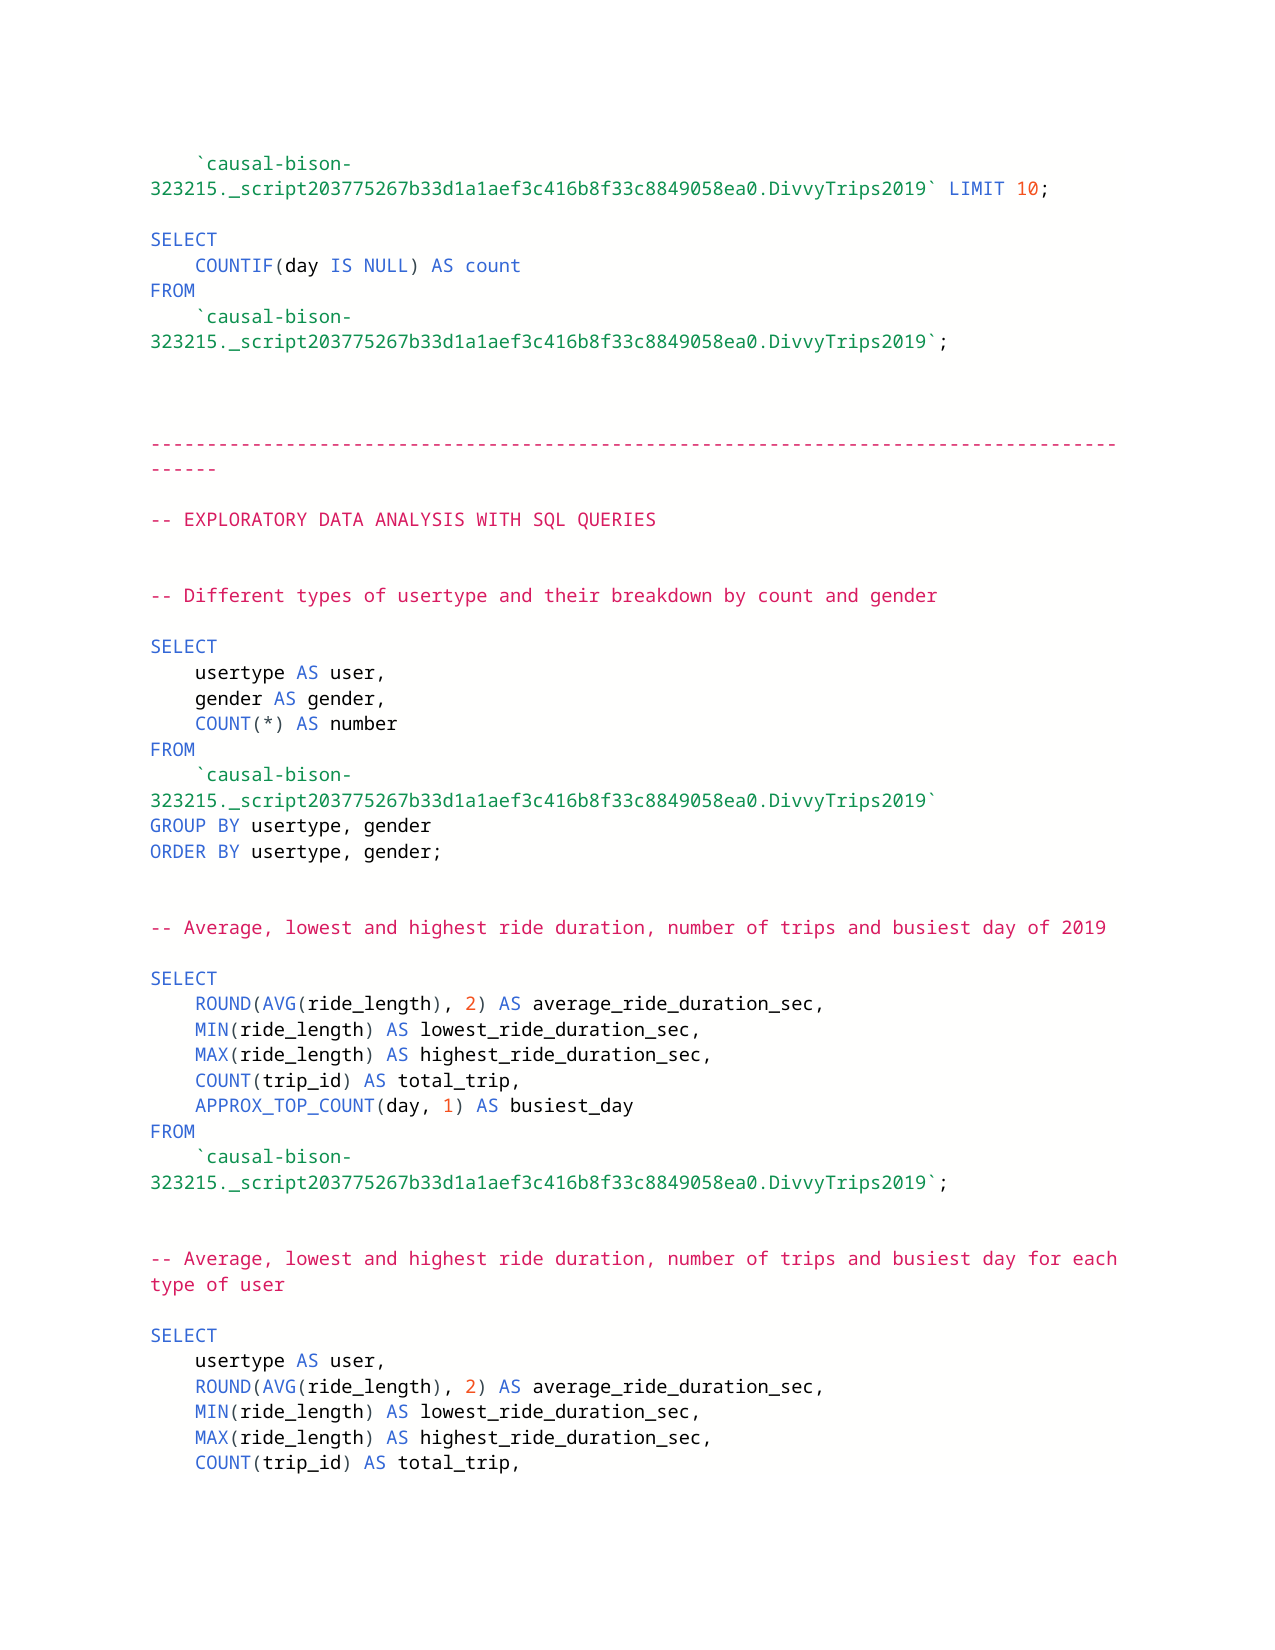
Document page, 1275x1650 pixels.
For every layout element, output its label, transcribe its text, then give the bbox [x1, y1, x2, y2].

text APPROX_TOP_COUNT(day, 1) AS busiest_day [150, 1093, 1125, 1118]
text gender AS gender, [150, 685, 1125, 710]
text -------------------------------------------------------------------------------------------- [150, 430, 1125, 481]
text ROUND(AVG(ride_length), 2) AS average_ride_duration_sec, [150, 1373, 1125, 1398]
text `causal-bison-323215._script203775267b33d1a1aef3c416b8f33c8849058ea0.DivvyTrips2019`; [150, 303, 1125, 354]
text -- EXPLORATORY DATA ANALYSIS WITH SQL QUERIES [150, 507, 1125, 532]
text `causal-bison-323215._script203775267b33d1a1aef3c416b8f33c8849058ea0.DivvyTrips2019` [150, 761, 1125, 812]
text -- Average, lowest and highest ride duration, number of trips and busiest day of 2019 [150, 914, 1125, 939]
text COUNT(*) AS number [150, 710, 1125, 736]
text SELECT [150, 965, 1125, 991]
text ROUND(AVG(ride_length), 2) AS average_ride_duration_sec, [150, 991, 1125, 1016]
text COUNT(trip_id) AS total_trip, [150, 1449, 1125, 1475]
text MAX(ride_length) AS highest_ride_duration_sec, [150, 1424, 1125, 1449]
text COUNTIF(day IS NULL) AS count [150, 252, 1125, 278]
text SELECT [150, 634, 1125, 659]
text SELECT [150, 227, 1125, 252]
text GROUP BY usertype, gender [150, 812, 1125, 838]
text usertype AS user, [150, 1347, 1125, 1373]
text `causal-bison-323215._script203775267b33d1a1aef3c416b8f33c8849058ea0.DivvyTrips2019`; [150, 1144, 1125, 1195]
text usertype AS user, [150, 659, 1125, 685]
text MIN(ride_length) AS lowest_ride_duration_sec, [150, 1398, 1125, 1424]
text -- Different types of usertype and their breakdown by count and gender [150, 583, 1125, 608]
text `causal-bison-323215._script203775267b33d1a1aef3c416b8f33c8849058ea0.DivvyTrips2019` LIMIT 10; [150, 150, 1125, 201]
text SELECT [150, 1322, 1125, 1347]
text FROM [150, 278, 1125, 303]
text -- Average, lowest and highest ride duration, number of trips and busiest day for each type of user [150, 1245, 1125, 1296]
text FROM [150, 1118, 1125, 1144]
text MIN(ride_length) AS lowest_ride_duration_sec, [150, 1016, 1125, 1042]
text COUNT(trip_id) AS total_trip, [150, 1067, 1125, 1093]
text MAX(ride_length) AS highest_ride_duration_sec, [150, 1042, 1125, 1067]
text FROM [150, 736, 1125, 761]
text ORDER BY usertype, gender; [150, 838, 1125, 863]
